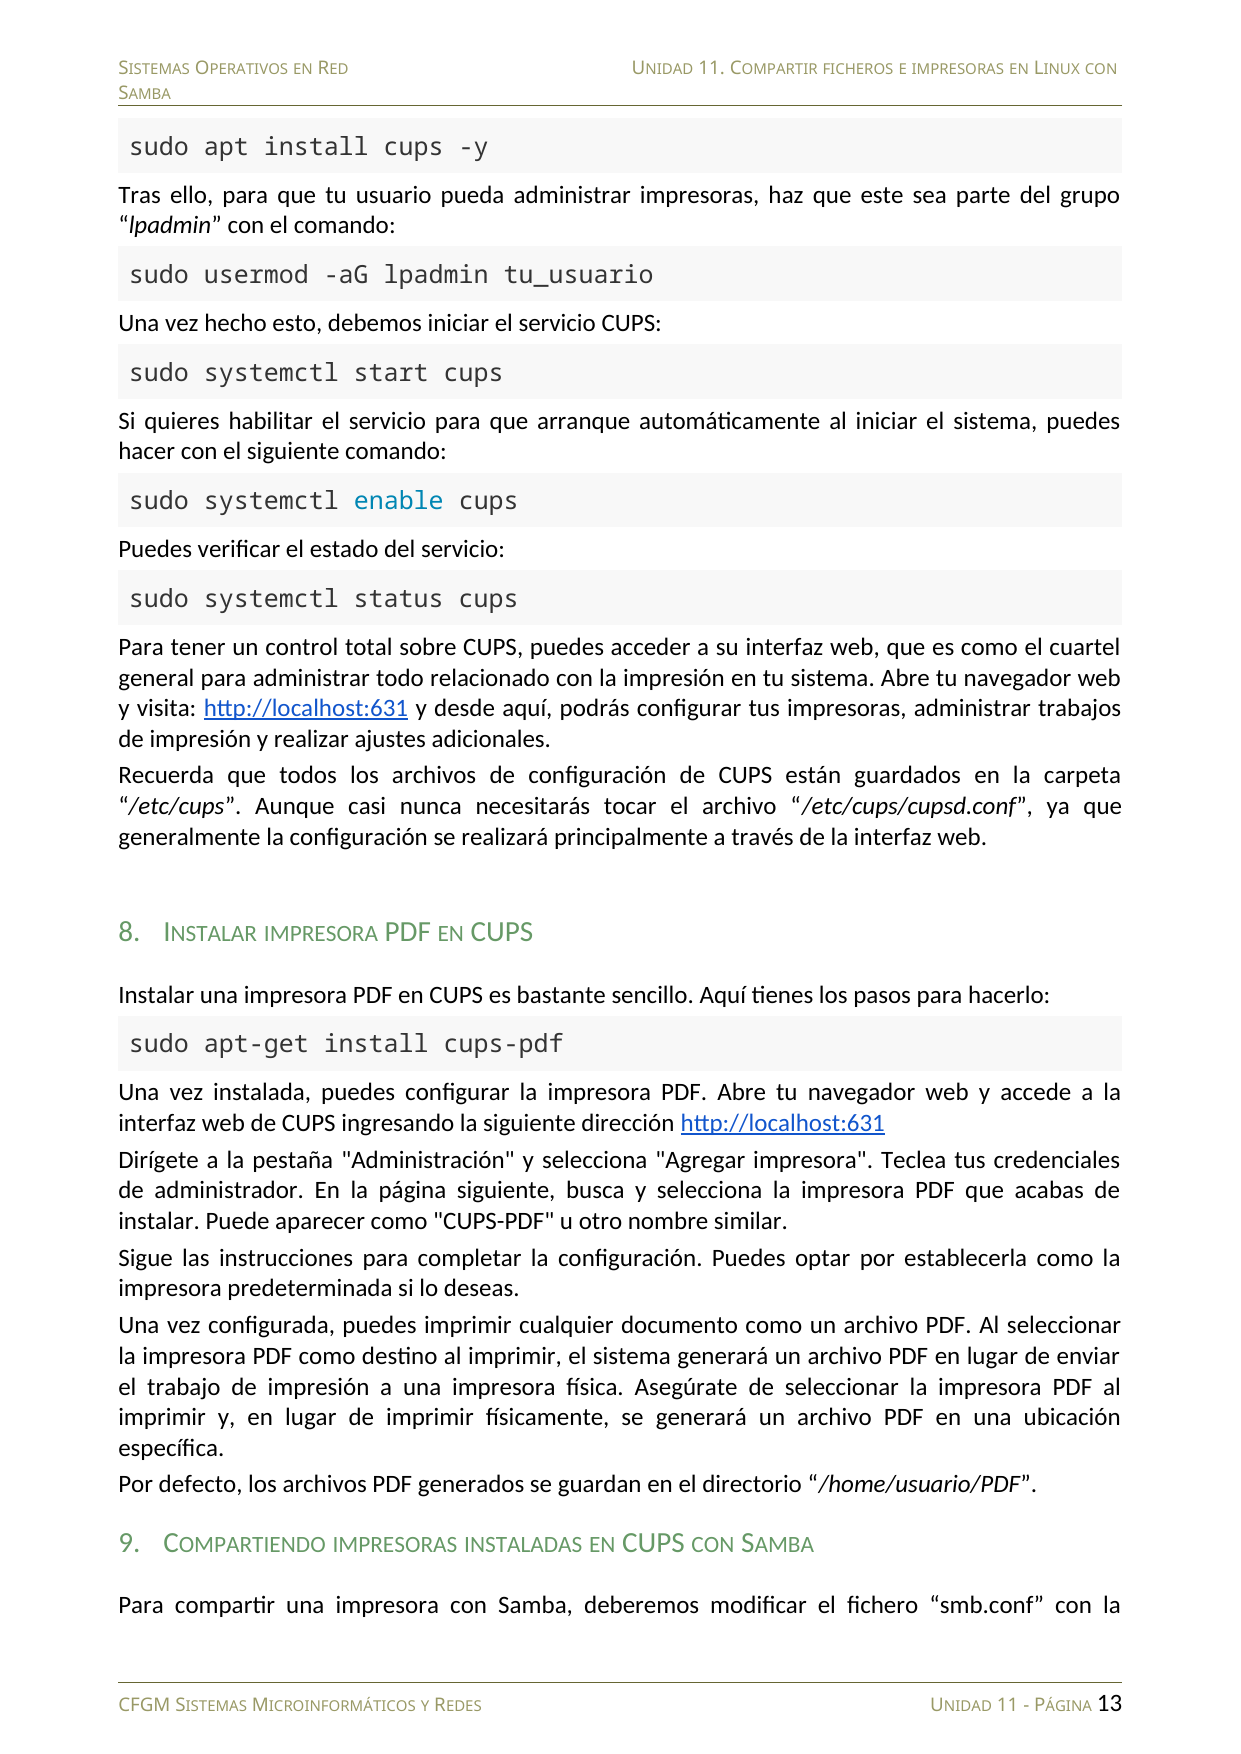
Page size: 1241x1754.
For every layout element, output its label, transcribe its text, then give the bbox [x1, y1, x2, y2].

table_header sudo apt install cups -y [118, 118, 1122, 173]
text Si quieres habilitar el servicio para que arranque automáticamente al iniciar el sistema, puedes hacer con el siguiente comando: [118, 405, 1122, 466]
text Sigue las instrucciones para completar la configuración. Puedes optar por establecerla como la impresora predeterminada si lo deseas. [118, 1242, 1122, 1303]
table_header sudo apt-get install cups-pdf [118, 1016, 1122, 1071]
table_header sudo systemctl enable cups [118, 473, 1122, 527]
text Tras ello, para que tu usuario pueda administrar impresoras, haz que este sea parte del grupo “lpadmin” con el comando: [118, 179, 1122, 240]
text Por defecto, los archivos PDF generados se guardan en el directorio “/home/usuario/PDF”. [118, 1469, 1122, 1499]
text Para tener un control total sobre CUPS, puedes acceder a su interfaz web, que es como el cuartel general para administrar todo relacionado con la impresión en tu sistema. Abre tu navegador web y visita: http://localhost:631 y desde aquí, podrás configurar tus impresoras, administrar trabajos de impresión y realizar ajustes adicionales. [118, 631, 1122, 753]
subtitle Compartiendo impresoras instaladas en CUPS con Samba [118, 1524, 1122, 1559]
table_header sudo systemctl status cups [118, 570, 1122, 625]
text Una vez configurada, puedes imprimir cualquier documento como un archivo PDF. Al seleccionar la impresora PDF como destino al imprimir, el sistema generará un archivo PDF en lugar de enviar el trabajo de impresión a una impresora física. Asegúrate de seleccionar la impresora PDF al imprimir y, en lugar de imprimir físicamente, se generará un archivo PDF en una ubicación específica. [118, 1309, 1122, 1462]
subtitle Instalar impresora PDF en CUPS [118, 913, 1122, 949]
text Puedes verificar el estado del servicio: [118, 533, 1122, 564]
text Dirígete a la pestaña "Administración" y selecciona "Agregar impresora". Teclea tus credenciales de administrador. En la página siguiente, busca y selecciona la impresora PDF que acabas de instalar. Puede aparecer como "CUPS-PDF" u otro nombre similar. [118, 1144, 1122, 1236]
table_header sudo systemctl start cups [118, 344, 1122, 399]
text Una vez hecho esto, debemos iniciar el servicio CUPS: [118, 307, 1122, 338]
text Instalar una impresora PDF en CUPS es bastante sencillo. Aquí tienes los pasos para hacerlo: [118, 979, 1122, 1009]
text Para compartir una impresora con Samba, deberemos modificar el fichero “smb.conf” con la [118, 1590, 1122, 1620]
text Recuerda que todos los archivos de configuración de CUPS están guardados en la carpeta “/etc/cups”. Aunque casi nunca necesitarás tocar el archivo “/etc/cups/cupsd.conf”, ya que generalmente la configuración se realizará principalmente a través de la interfaz web. [118, 760, 1122, 851]
table_header sudo usermod -aG lpadmin tu_usuario [118, 246, 1122, 301]
text Una vez instalada, puedes configurar la impresora PDF. Abre tu navegador web y accede a la interfaz web de CUPS ingresando la siguiente dirección http://localhost:631 [118, 1077, 1122, 1138]
